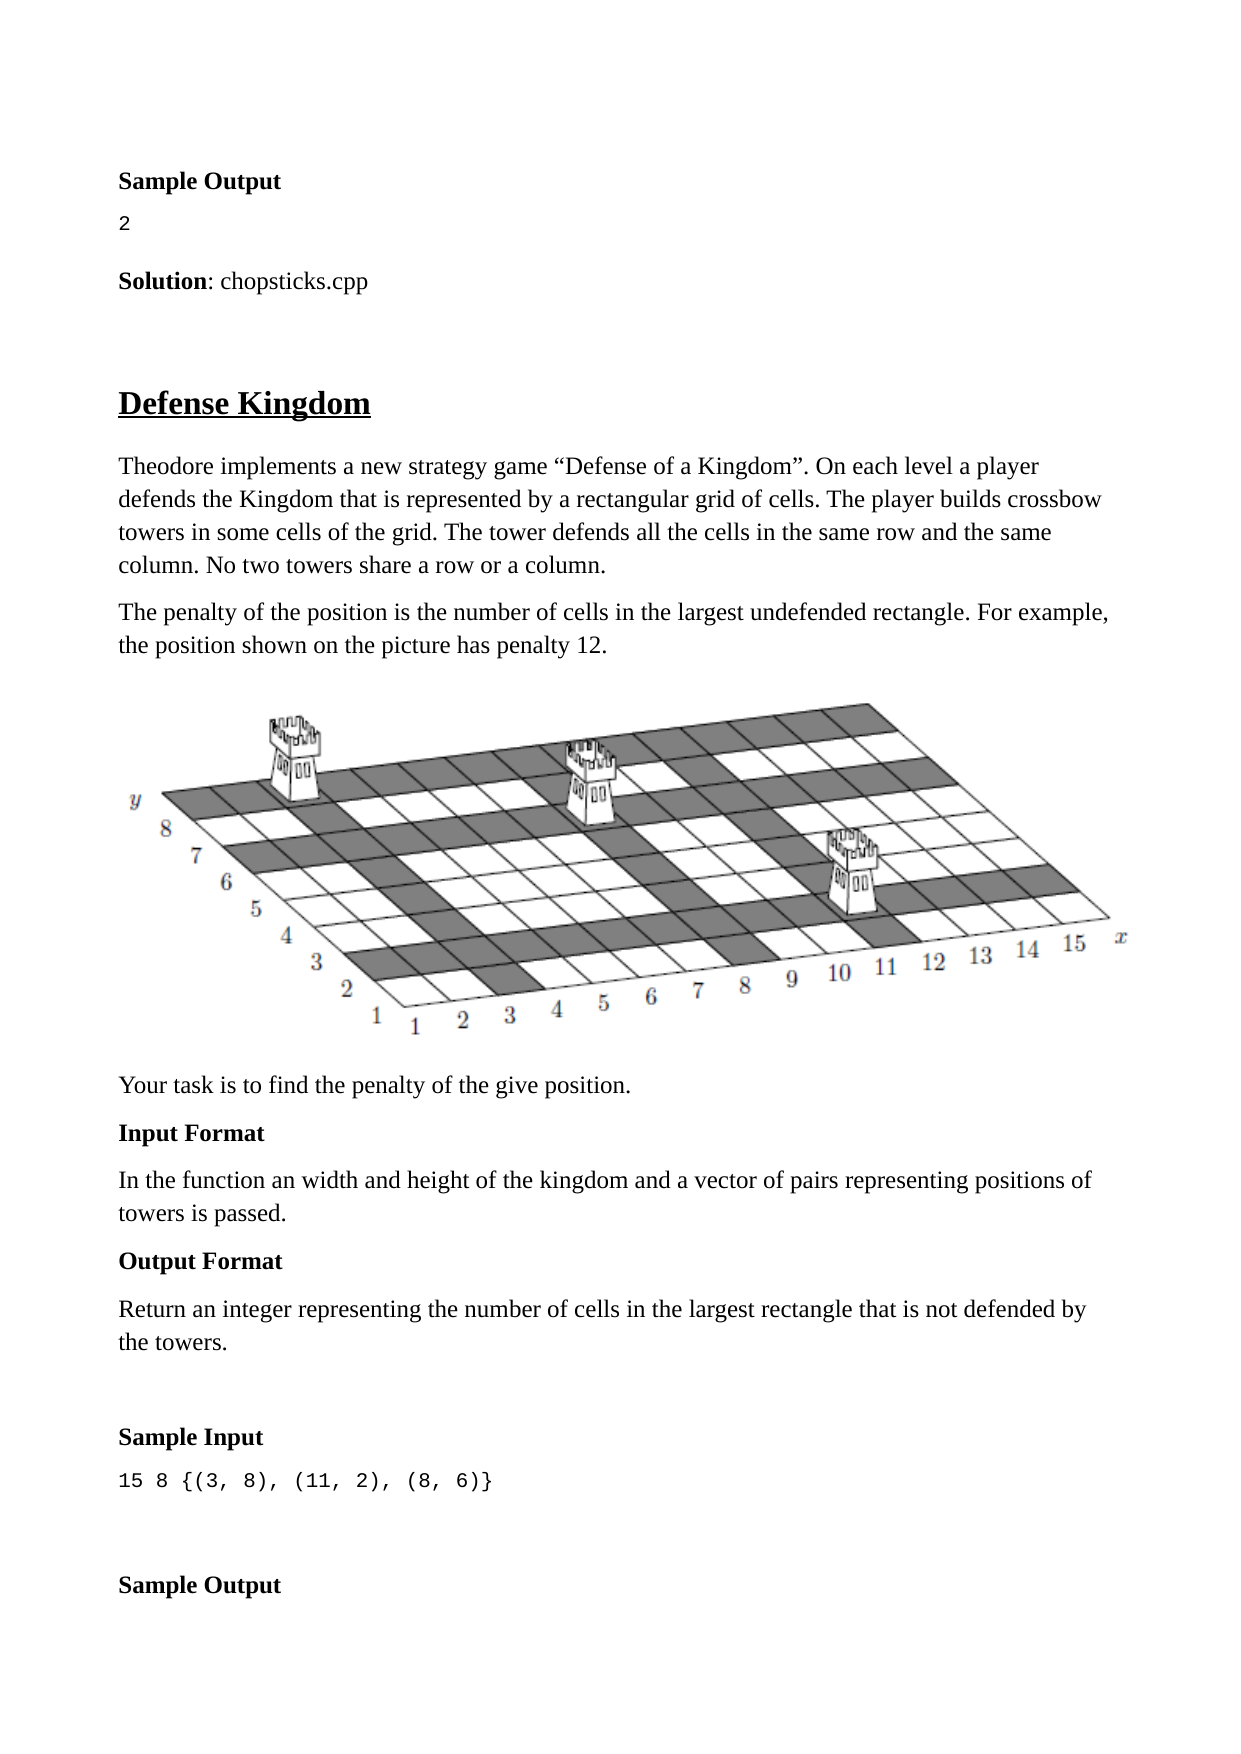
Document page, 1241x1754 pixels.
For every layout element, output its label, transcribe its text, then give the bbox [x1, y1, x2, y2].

text 15 8 {(3, 8), (11, 2), (8, 6)} [118, 1469, 1122, 1493]
text Sample Output [118, 166, 1122, 194]
text Solution: chopsticks.cpp [118, 266, 1122, 295]
text Sample Output [118, 1570, 1122, 1599]
text 2 [118, 213, 1122, 237]
text Return an integer representing the number of cells in the largest rectangle that is not defended by the towers. [118, 1294, 1122, 1356]
text Defense Kingdom [118, 383, 1122, 421]
text Output Format [118, 1246, 1122, 1275]
text Sample Input [118, 1422, 1122, 1451]
text Your task is to find the penalty of the give position. [118, 1070, 1122, 1099]
text Theodore implements a new strategy game “Defense of a Kingdom”. On each level a player defends the Kingdom that is represented by a rectangular grid of cells. The player builds crossbow towers in some cells of the grid. The tower defends all the cells in the same row and the same column. No two towers share a row or a column. [118, 451, 1122, 578]
text The penalty of the position is the number of cells in the largest undefended rectangle. For example, the position shown on the picture has penalty 12. [118, 597, 1122, 659]
text Input Format [118, 1118, 1122, 1147]
text In the function an width and height of the kingdom and a vector of pairs representing positions of towers is passed. [118, 1166, 1122, 1227]
picture [118, 678, 1147, 1052]
